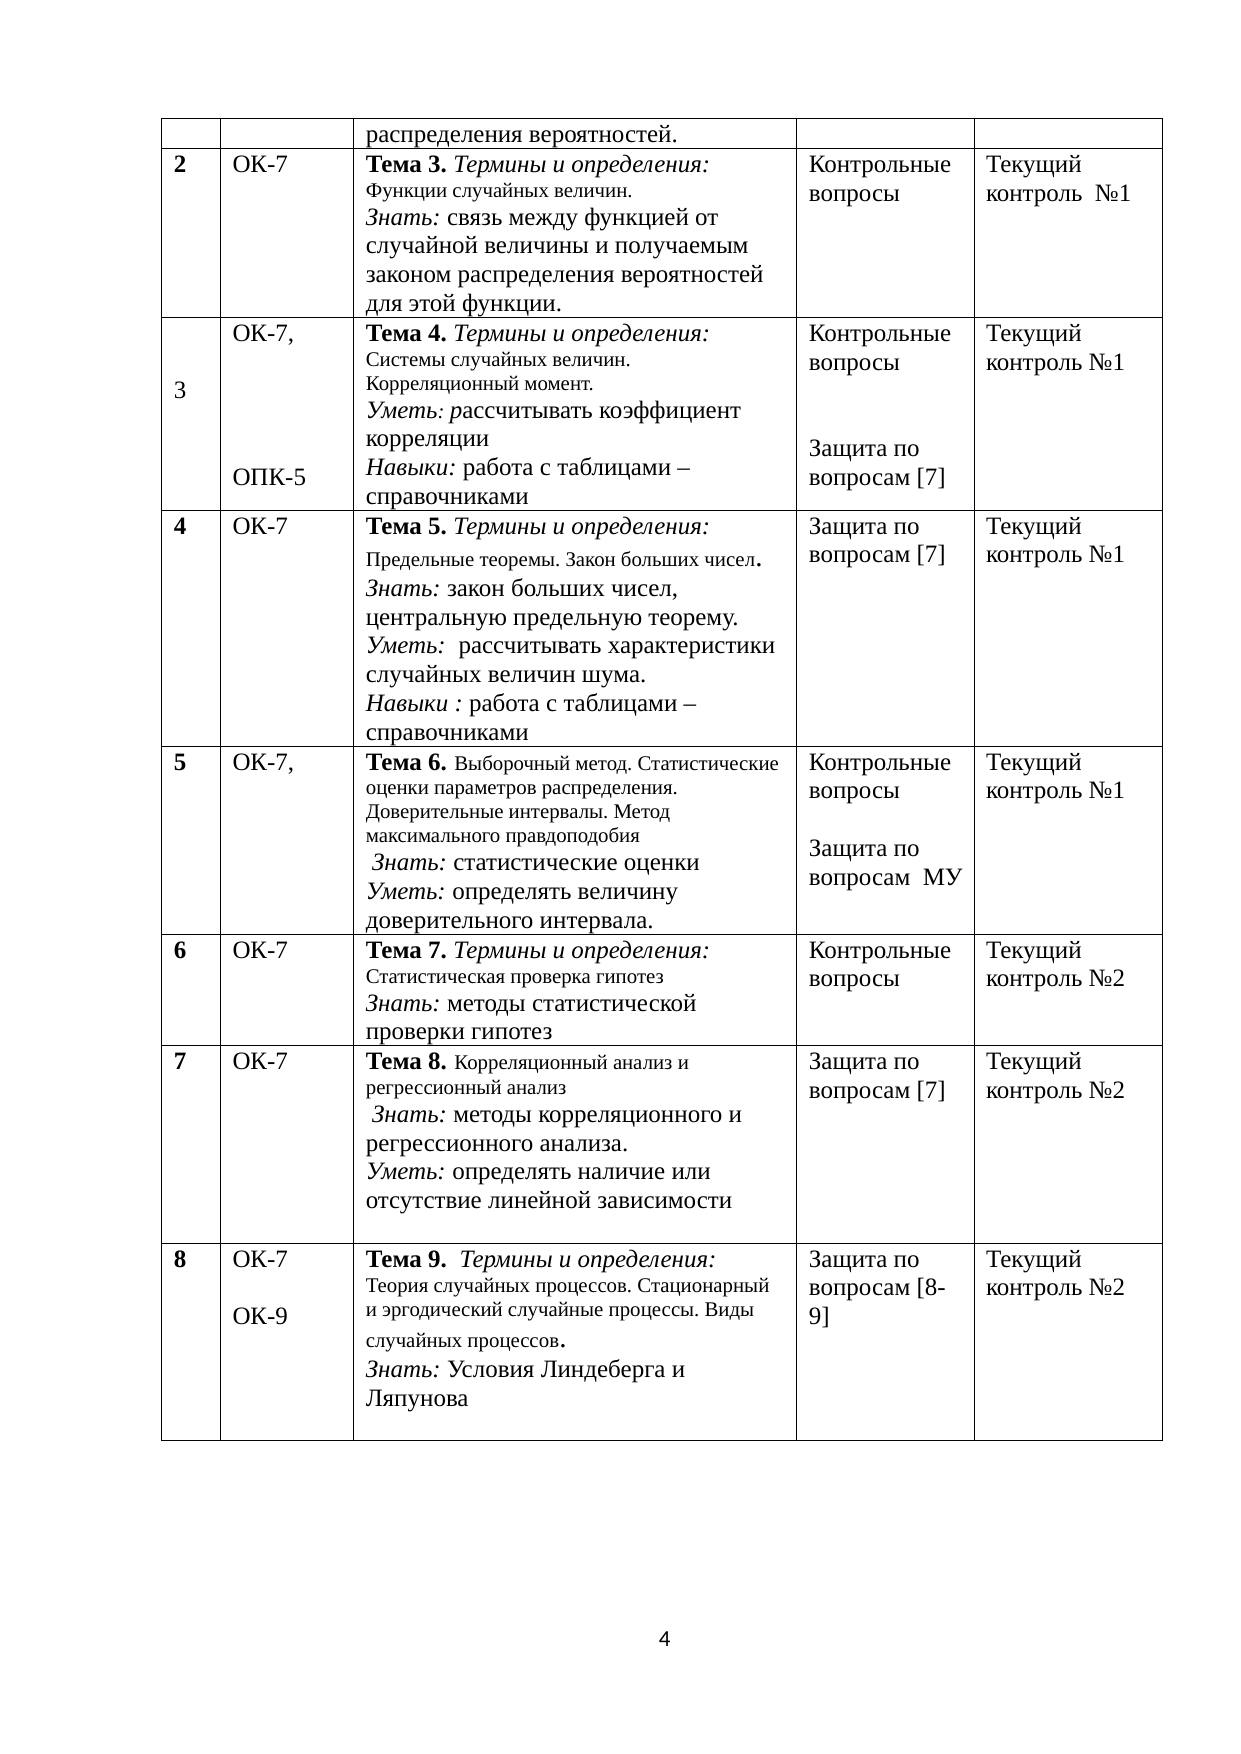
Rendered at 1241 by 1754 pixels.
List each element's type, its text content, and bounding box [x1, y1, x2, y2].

table_cell ОК-7 [221, 149, 353, 317]
table_cell ОК-7 [221, 935, 353, 1045]
table_cell Контрольные вопросы [797, 149, 974, 317]
table_cell Тема 9. Термины и определения: Теория случайных процессов. Стационарный и эргодический случайные про­цессы. Виды случайных процессов. Знать: Условия Линдеберга и Ляпунова [354, 1244, 796, 1440]
table_cell Тема 7. Термины и определения: Статистическая проверка гипотез Знать: методы статистической проверки гипотез [354, 935, 796, 1045]
table_cell Текущий контроль №1 [975, 149, 1162, 317]
table_cell Текущий контроль №2 [975, 935, 1162, 1045]
table_cell Текущий контроль №1 [975, 511, 1162, 746]
table_cell ОК-7, [221, 747, 353, 934]
table_cell [162, 119, 220, 148]
table_cell 3 [162, 318, 220, 510]
table_cell Контрольные вопросы Защита по вопросам МУ [797, 747, 974, 934]
table_cell Защита по вопросам [7] [797, 511, 974, 746]
table_cell Тема 6. Выборочный метод. Статистические оценки параметров распределения. Доверительные интервалы. Метод максимального правдоподобия Знать: статистические оценки Уметь: определять величину доверительного интервала. [354, 747, 796, 934]
table_cell ОК-7 ОК-9 [221, 1244, 353, 1440]
table_cell 2 [162, 149, 220, 317]
table_cell [797, 119, 974, 148]
table_cell распределения вероятностей. [354, 119, 796, 148]
table_cell Тема 3. Термины и определения: Функции случайных величин. Знать: связь между функцией от случайной величины и получаемым законом распределения вероятностей для этой функции. [354, 149, 796, 317]
table_cell 6 [162, 935, 220, 1045]
table_cell Тема 4. Термины и определения: Системы случайных величин. Корреляционный момент. Уметь: рассчитывать коэффициент корреляции Навыки: работа с таблицами – справочниками [354, 318, 796, 510]
table_cell Текущий контроль №2 [975, 1046, 1162, 1243]
table_cell Текущий контроль №1 [975, 747, 1162, 934]
table_cell Защита по вопросам [8-9] [797, 1244, 974, 1440]
table_cell 5 [162, 747, 220, 934]
table_cell [975, 119, 1162, 148]
table_cell Контрольные вопросы Защита по вопросам [7] [797, 318, 974, 510]
table_cell Защита по вопросам [7] [797, 1046, 974, 1243]
table_cell 8 [162, 1244, 220, 1440]
table_cell Тема 5. Термины и определения: Предельные теоремы. Закон больших чисел. Знать: закон больших чисел, центральную предельную теорему. Уметь: рассчитывать характеристики случайных величин шума. Навыки : работа с таблицами – справочниками [354, 511, 796, 746]
table_cell Контрольные вопросы [797, 935, 974, 1045]
table_cell ОК-7, ОПК-5 [221, 318, 353, 510]
table_cell Тема 8. Корреляционный анализ и регрессионный анализ Знать: методы корреляционного и регрессионного анализа. Уметь: определять наличие или отсутствие линейной зависимости [354, 1046, 796, 1243]
table_cell Текущий контроль №1 [975, 318, 1162, 510]
table_cell 4 [162, 511, 220, 746]
table_cell Текущий контроль №2 [975, 1244, 1162, 1440]
table_cell ОК-7 [221, 1046, 353, 1243]
table_cell [221, 119, 353, 148]
table_cell 7 [162, 1046, 220, 1243]
table_cell ОК-7 [221, 511, 353, 746]
